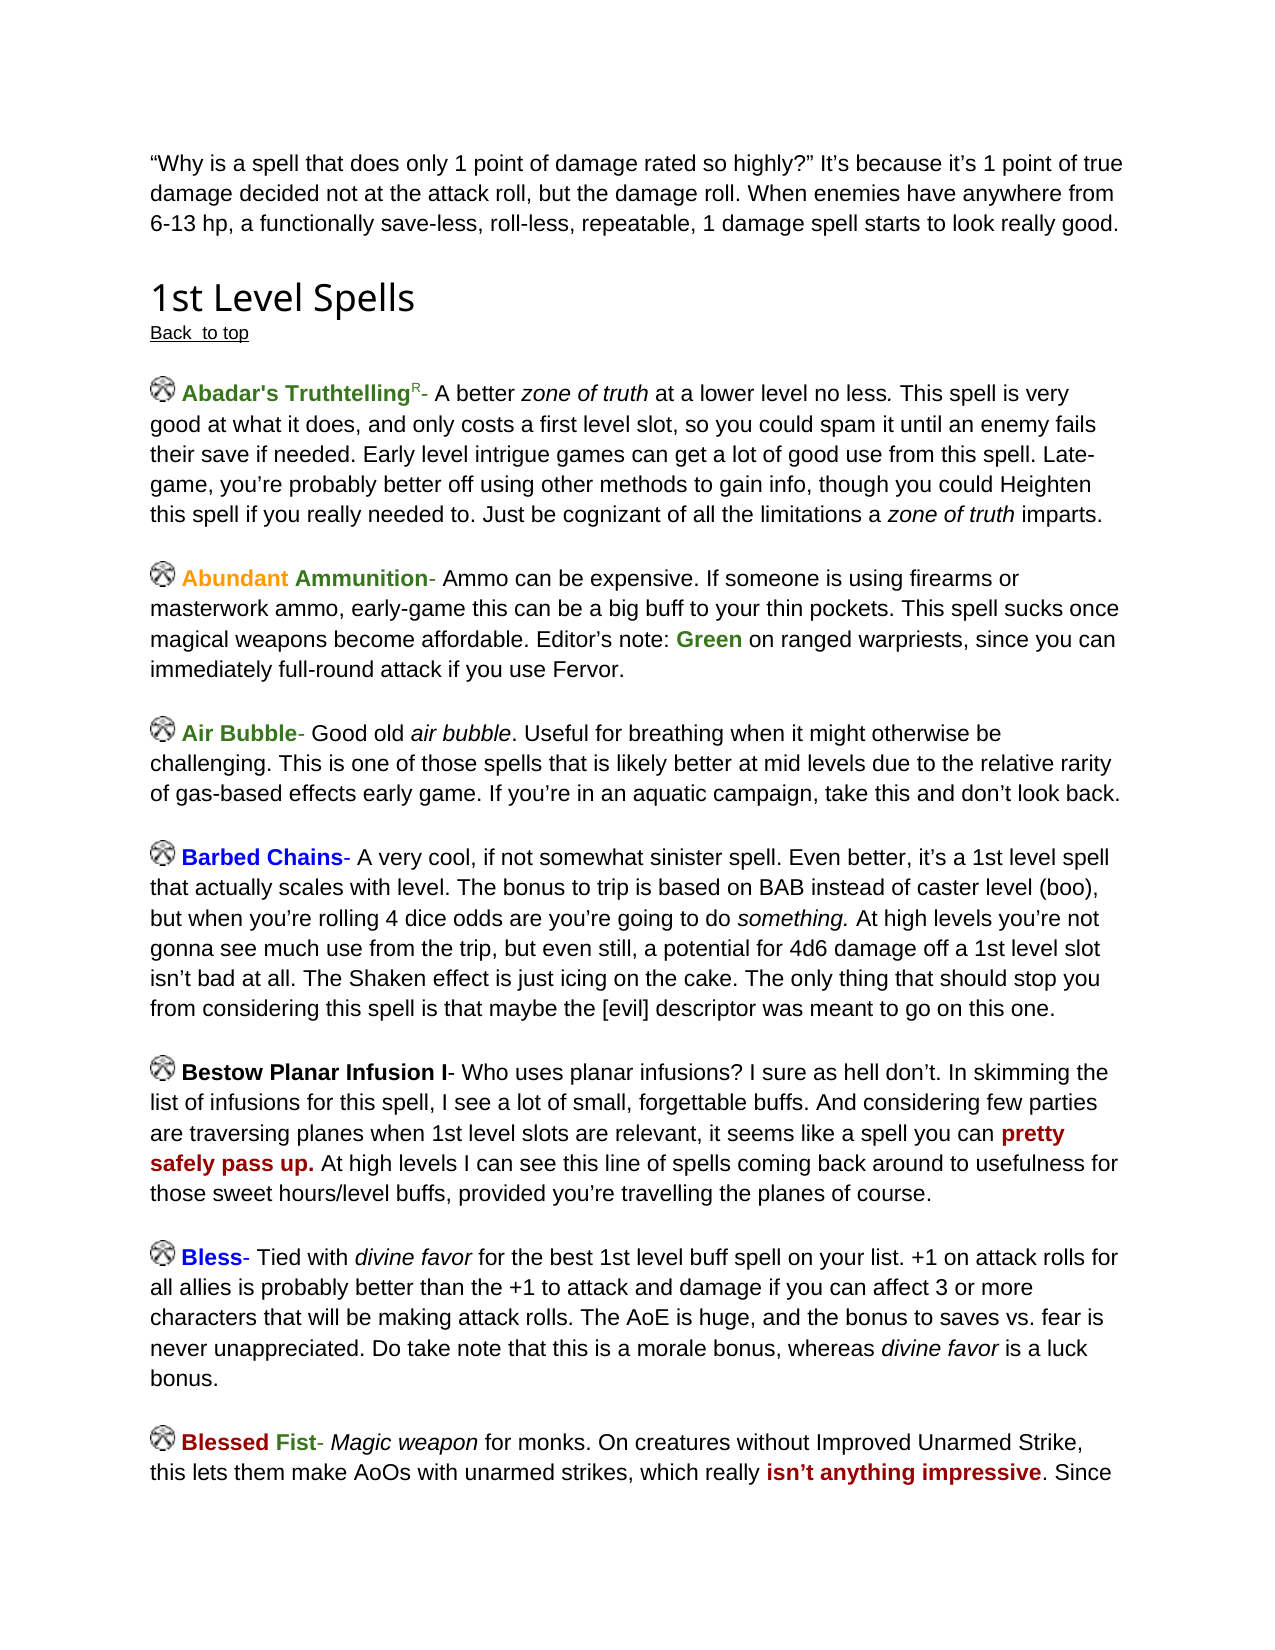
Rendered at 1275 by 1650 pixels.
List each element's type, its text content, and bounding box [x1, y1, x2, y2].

picture [150, 376, 175, 402]
text “Why is a spell that does only 1 point of damage rated so highly?” It’s because it’s 1 point of true damage decided not at the attack roll, but the damage roll. When enemies have anywhere from 6-13 hp, a functionally save-less, roll-less, repeatable, 1 damage spell starts to look really good. [150, 150, 1125, 237]
text Back to top [150, 322, 1125, 343]
picture [150, 1425, 175, 1451]
text Barbed Chains- A very cool, if not somewhat sinister spell. Even better, it’s a 1st level spell that actually scales with level. The bonus to trip is based on BAB instead of caster level (boo), but when you’re rolling 4 dice odds are you’re going to do something. At high levels you’re not gonna see much use from the trip, but even still, a potential for 4d6 damage off a 1st level slot isn’t bad at all. The Shaken effect is just icing on the cake. The only thing that should stop you from considering this spell is that maybe the [evil] descriptor was meant to go on this one. [150, 841, 1125, 1022]
picture [150, 561, 175, 587]
text Bless- Tied with divine favor for the best 1st level buff spell on your list. +1 on attack rolls for all allies is probably better than the +1 to attack and damage if you can affect 3 or more characters that will be making attack rolls. The AoE is huge, and the bonus to saves vs. fear is never unappreciated. Do take note that this is a morale bonus, whereas divine favor is a luck bonus. [150, 1240, 1125, 1391]
text Abundant Ammunition- Ammo can be expensive. If someone is using firearms or masterwork ammo, early-game this can be a big buff to your thin pockets. This spell sucks once magical weapons become affordable. Editor’s note: Green on ranged warpriests, since you can immediately full-round attack if you use Fervor. [150, 562, 1125, 682]
picture [150, 716, 175, 742]
picture [150, 1240, 175, 1266]
picture [150, 840, 175, 866]
text Bestow Planar Infusion I- Who uses planar infusions? I sure as hell don’t. In skimming the list of infusions for this spell, I see a lot of small, forgettable buffs. And considering few parties are traversing planes when 1st level slots are relevant, it seems like a spell you can pretty safely pass up. At high levels I can see this line of spells coming back around to usefulness for those sweet hours/level buffs, provided you’re travelling the planes of course. [150, 1056, 1125, 1206]
text Abadar's TruthtellingR- A better zone of truth at a lower level no less. This spell is very good at what it does, and only costs a first level slot, so you could spam it until an enemy fails their save if needed. Early level intrigue games can get a lot of good use from this spell. Late-game, you’re probably better off using other methods to gain info, though you could Heighten this spell if you really needed to. Just be cognizant of all the limitations a zone of truth imparts. [150, 377, 1125, 528]
text Air Bubble- Good old air bubble. Useful for breathing when it might otherwise be challenging. This is one of those spells that is likely better at mid levels due to the relative rarity of gas-based effects early game. If you’re in an aquatic campaign, take this and don’t look back. [150, 716, 1125, 807]
picture [150, 1055, 175, 1081]
subtitle 1st Level Spells [150, 271, 1125, 322]
text Blessed Fist- Magic weapon for monks. On creatures without Improved Unarmed Strike, this lets them make AoOs with unarmed strikes, which really isn’t anything impressive. Since [150, 1425, 1125, 1485]
